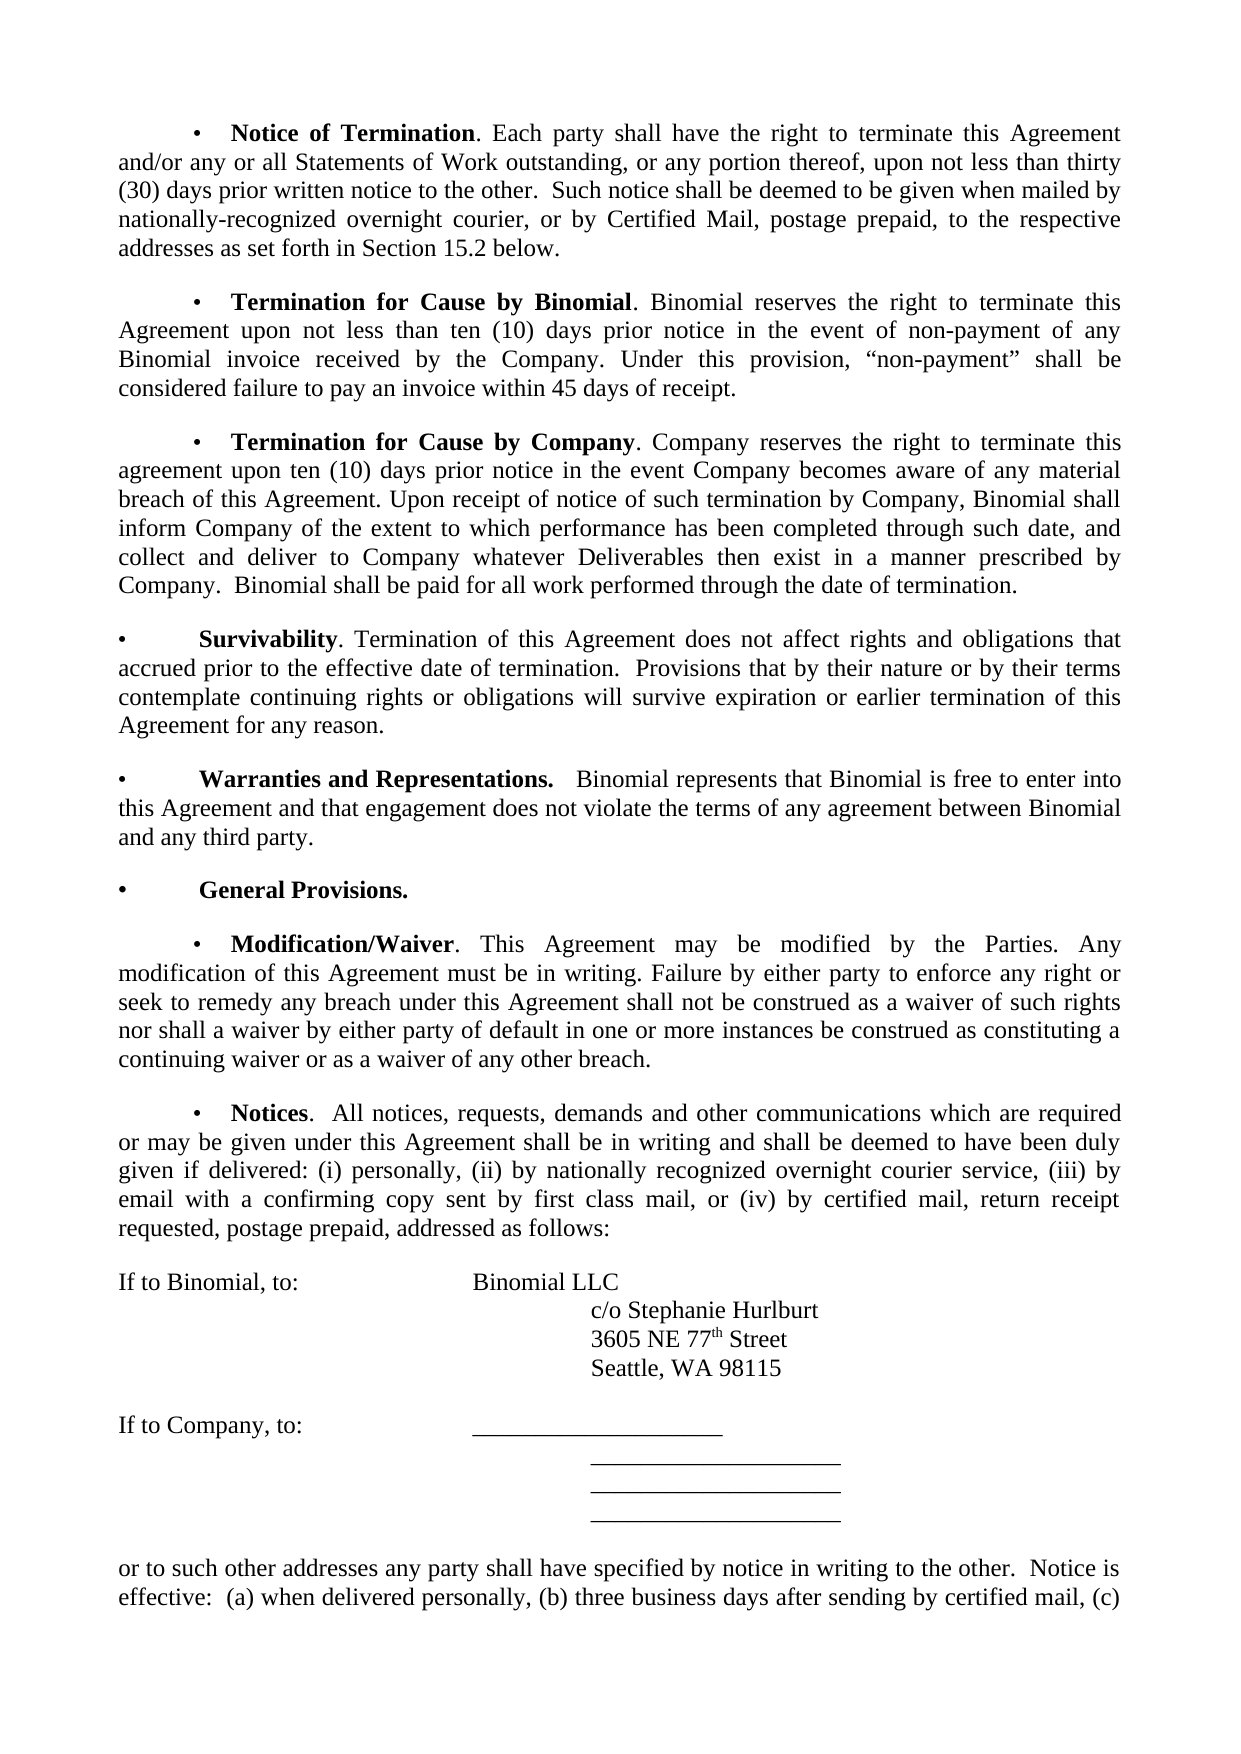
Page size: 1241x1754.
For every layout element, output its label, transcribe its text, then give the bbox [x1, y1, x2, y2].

text 3605 NE 77th Street [118, 1324, 1122, 1353]
text ____________________ [118, 1496, 1122, 1525]
list Termination for Cause by Company. Company reserves the right to terminate this agreement upon ten (10) days prior notice in the event Company becomes aware of any material breach of this Agreement. Upon receipt of notice of such termination by Company, Binomial shall inform Company of the extent to which performance has been completed through such date, and collect and deliver to Company whatever Deliverables then exist in a manner prescribed by Company. Binomial shall be paid for all work performed through the date of termination. [81, 427, 1122, 599]
list Notices. All notices, requests, demands and other communications which are required or may be given under this Agreement shall be in writing and shall be deemed to have been duly given if delivered: (i) personally, (ii) by nationally recognized overnight courier service, (iii) by email with a confirming copy sent by first class mail, or (iv) by certified mail, return receipt requested, postage prepaid, addressed as follows: [81, 1098, 1122, 1242]
text ____________________ [118, 1467, 1122, 1496]
list Termination for Cause by Binomial. Binomial reserves the right to terminate this Agreement upon not less than ten (10) days prior notice in the event of non-payment of any Binomial invoice received by the Company. Under this provision, “non-payment” shall be considered failure to pay an invoice within 45 days of receipt. [81, 287, 1122, 402]
list Modification/Waiver. This Agreement may be modified by the Parties. Any modification of this Agreement must be in writing. Failure by either party to enforce any right or seek to remedy any breach under this Agreement shall not be construed as a waiver of such rights nor shall a waiver by either party of default in one or more instances be construed as constituting a continuing waiver or as a waiver of any other breach. [81, 929, 1122, 1073]
text If to Company, to: ____________________ [118, 1410, 1122, 1439]
text Seattle, WA 98115 [118, 1353, 1122, 1382]
text ____________________ [118, 1439, 1122, 1467]
list General Provisions. [81, 876, 1122, 904]
text c/o Stephanie Hurlburt [118, 1296, 1122, 1324]
list Warranties and Representations. Binomial represents that Binomial is free to enter into this Agreement and that engagement does not violate the terms of any agreement between Binomial and any third party. [81, 764, 1122, 851]
text or to such other addresses any party shall have specified by notice in writing to the other. Notice is effective: (a) when delivered personally, (b) three business days after sending by certified mail, (c) [118, 1553, 1122, 1610]
list Survivability. Termination of this Agreement does not affect rights and obligations that accrued prior to the effective date of termination. Provisions that by their nature or by their terms contemplate continuing rights or obligations will survive expiration or earlier termination of this Agreement for any reason. [81, 624, 1122, 739]
text If to Binomial, to: Binomial LLC [118, 1267, 1122, 1296]
list Notice of Termination. Each party shall have the right to terminate this Agreement and/or any or all Statements of Work outstanding, or any portion thereof, upon not less than thirty (30) days prior written notice to the other. Such notice shall be deemed to be given when mailed by nationally-recognized overnight courier, or by Certified Mail, postage prepaid, to the respective addresses as set forth in Section 15.2 below. [81, 118, 1122, 262]
